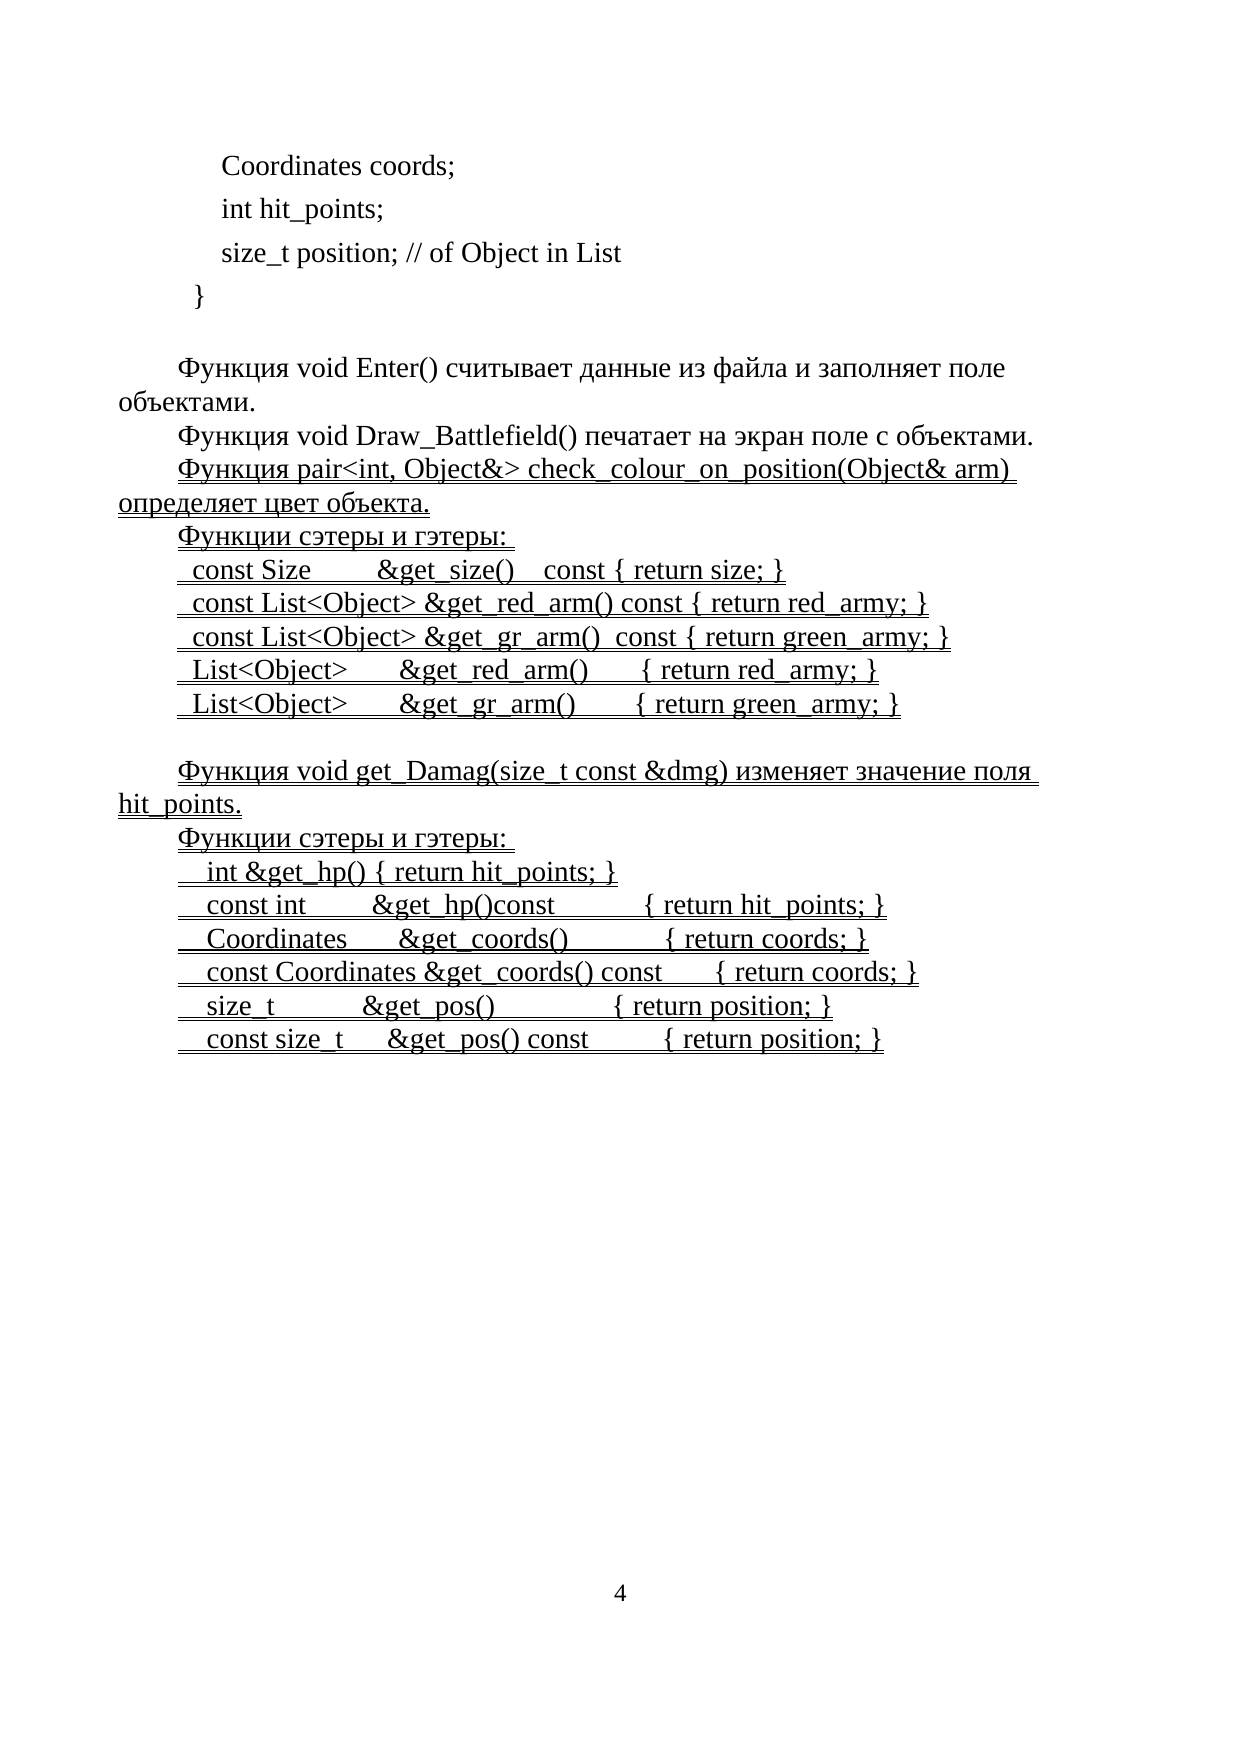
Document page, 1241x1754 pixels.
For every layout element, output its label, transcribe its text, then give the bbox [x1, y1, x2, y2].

text Coordinates &get_coords() { return coords; } [118, 921, 1122, 954]
text List<Object> &get_gr_arm() { return green_army; } [118, 686, 1122, 719]
text int &get_hp() { return hit_points; } [118, 854, 1122, 887]
text Функция pair<int, Object&> check_colour_on_position(Object& arm) определяет цвет объекта. [118, 451, 1122, 518]
text int hit_points; [118, 191, 1122, 225]
text } [118, 278, 1122, 312]
text Функции сэтеры и гэтеры: [118, 518, 1122, 552]
text Функции сэтеры и гэтеры: [118, 820, 1122, 854]
text const List<Object> &get_red_arm() const { return red_army; } [118, 585, 1122, 619]
text size_t position; // of Object in List [118, 235, 1122, 268]
text Функция void Draw_Battlefield() печатает на экран поле с объектами. [118, 418, 1122, 451]
text Функция void get_Damag(size_t const &dmg) изменяет значение поля hit_points. [118, 753, 1122, 820]
text List<Object> &get_red_arm() { return red_army; } [118, 652, 1122, 686]
text const int &get_hp()const { return hit_points; } [118, 887, 1122, 921]
text const List<Object> &get_gr_arm() const { return green_army; } [118, 619, 1122, 652]
text const Size &get_size() const { return size; } [118, 552, 1122, 585]
text const size_t &get_pos() const { return position; } [118, 1021, 1122, 1055]
text Функция void Enter() считывает данные из файла и заполняет поле объектами. [118, 351, 1122, 418]
text Coordinates coords; [118, 148, 1122, 181]
text const Coordinates &get_coords() const { return coords; } [118, 954, 1122, 988]
text size_t &get_pos() { return position; } [118, 988, 1122, 1021]
